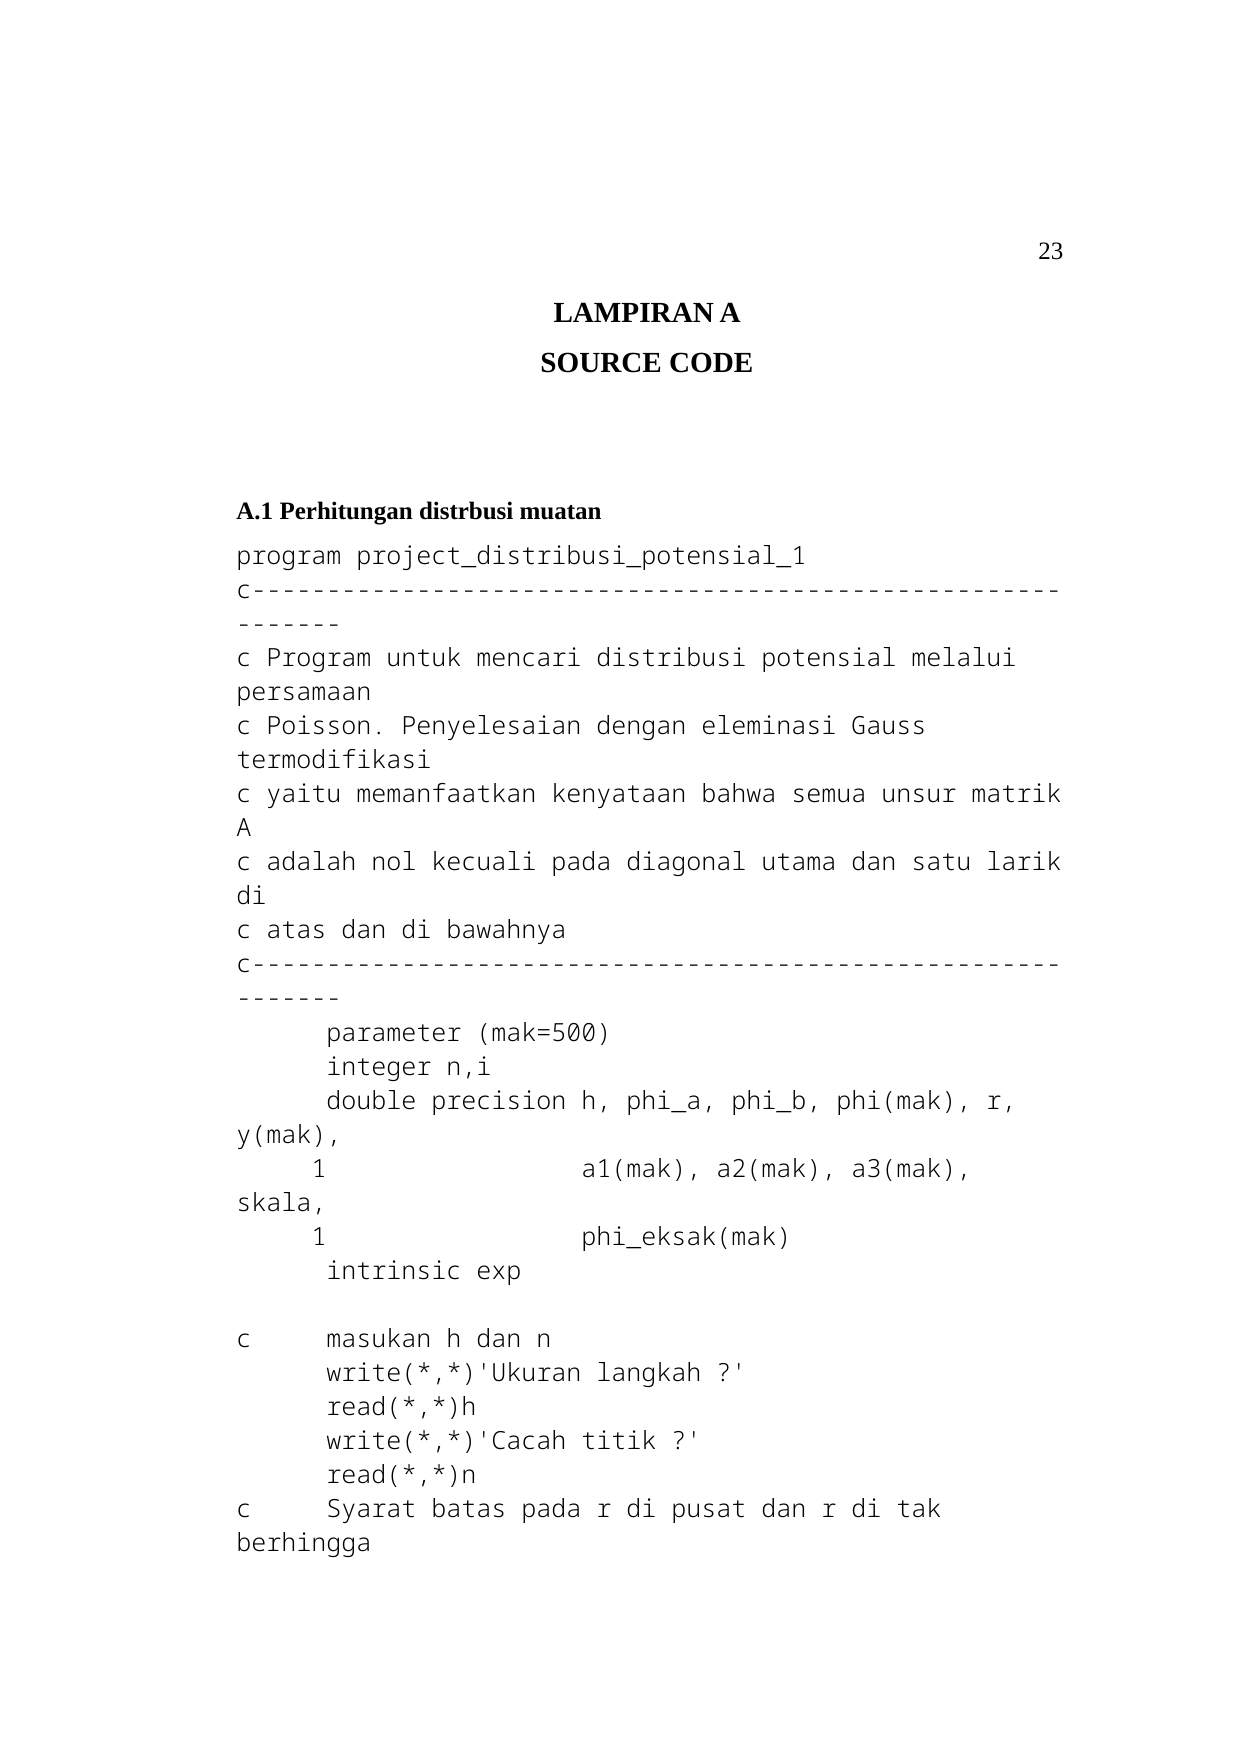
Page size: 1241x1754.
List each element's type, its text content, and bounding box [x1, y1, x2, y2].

text c masukan h dan n [236, 1321, 1063, 1355]
text c Poisson. Penyelesaian dengan eleminasi Gauss termodifikasi [236, 708, 1063, 776]
subtitle Perhitungan distrbusi muatan [236, 496, 1063, 525]
text c Program untuk mencari distribusi potensial melalui persamaan [236, 639, 1063, 708]
text 1 phi_eksak(mak) [236, 1218, 1063, 1253]
text c yaitu memanfaatkan kenyataan bahwa semua unsur matrik A [236, 776, 1063, 844]
text c------------------------------------------------------------- [236, 946, 1063, 1014]
subtitle Source code [230, 295, 1063, 379]
text c Syarat batas pada r di pusat dan r di tak berhingga [236, 1491, 1063, 1559]
text integer n,i [236, 1048, 1063, 1082]
text program project_distribusi_potensial_1 [236, 537, 1063, 571]
text c------------------------------------------------------------- [236, 571, 1063, 639]
text c atas dan di bawahnya [236, 912, 1063, 946]
text read(*,*)h [236, 1389, 1063, 1423]
text write(*,*)'Cacah titik ?' [236, 1423, 1063, 1457]
text parameter (mak=500) [236, 1014, 1063, 1048]
text c adalah nol kecuali pada diagonal utama dan satu larik di [236, 844, 1063, 912]
text 1 a1(mak), a2(mak), a3(mak), skala, [236, 1150, 1063, 1218]
text intrinsic exp [236, 1253, 1063, 1287]
text double precision h, phi_a, phi_b, phi(mak), r, y(mak), [236, 1082, 1063, 1150]
text write(*,*)'Ukuran langkah ?' [236, 1355, 1063, 1389]
text read(*,*)n [236, 1457, 1063, 1491]
